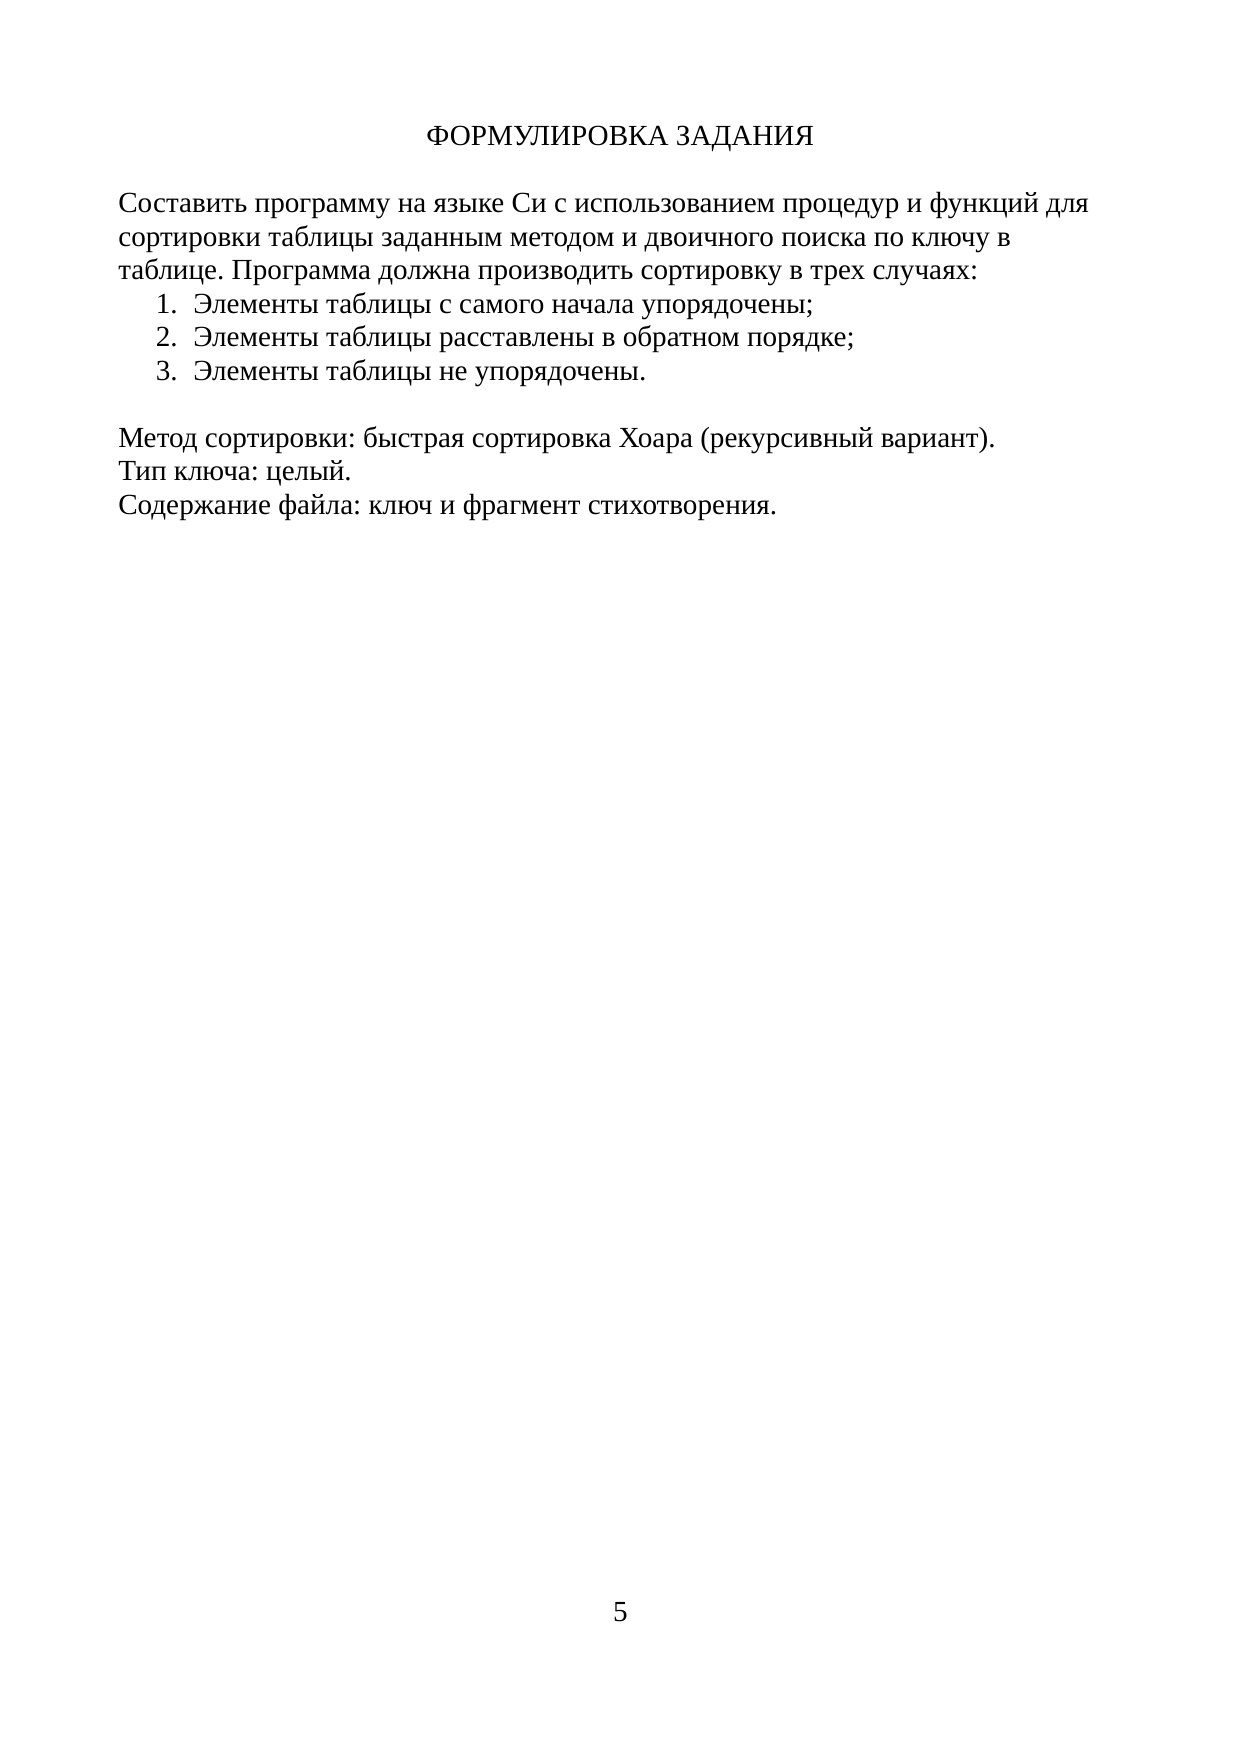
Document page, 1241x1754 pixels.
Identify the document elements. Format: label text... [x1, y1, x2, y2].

text 5 [118, 1594, 1122, 1627]
list Элементы таблицы расставлены в обратном порядке; [156, 319, 1122, 353]
text Содержание файла: ключ и фрагмент стихотворения. [118, 487, 1122, 521]
list Элементы таблицы с самого начала упорядочены; [156, 286, 1122, 319]
text Тип ключа: целый. [118, 453, 1122, 487]
text Метод сортировки: быстрая сортировка Хоара (рекурсивный вариант). [118, 420, 1122, 453]
text Составить программу на языке Си с использованием процедур и функций для сортировки таблицы заданным методом и двоичного поиска по ключу в таблице. Программа должна производить сортировку в трех случаях: [118, 185, 1122, 286]
list Элементы таблицы не упорядочены. [156, 353, 1122, 386]
text ФОРМУЛИРОВКА ЗАДАНИЯ [118, 118, 1122, 152]
